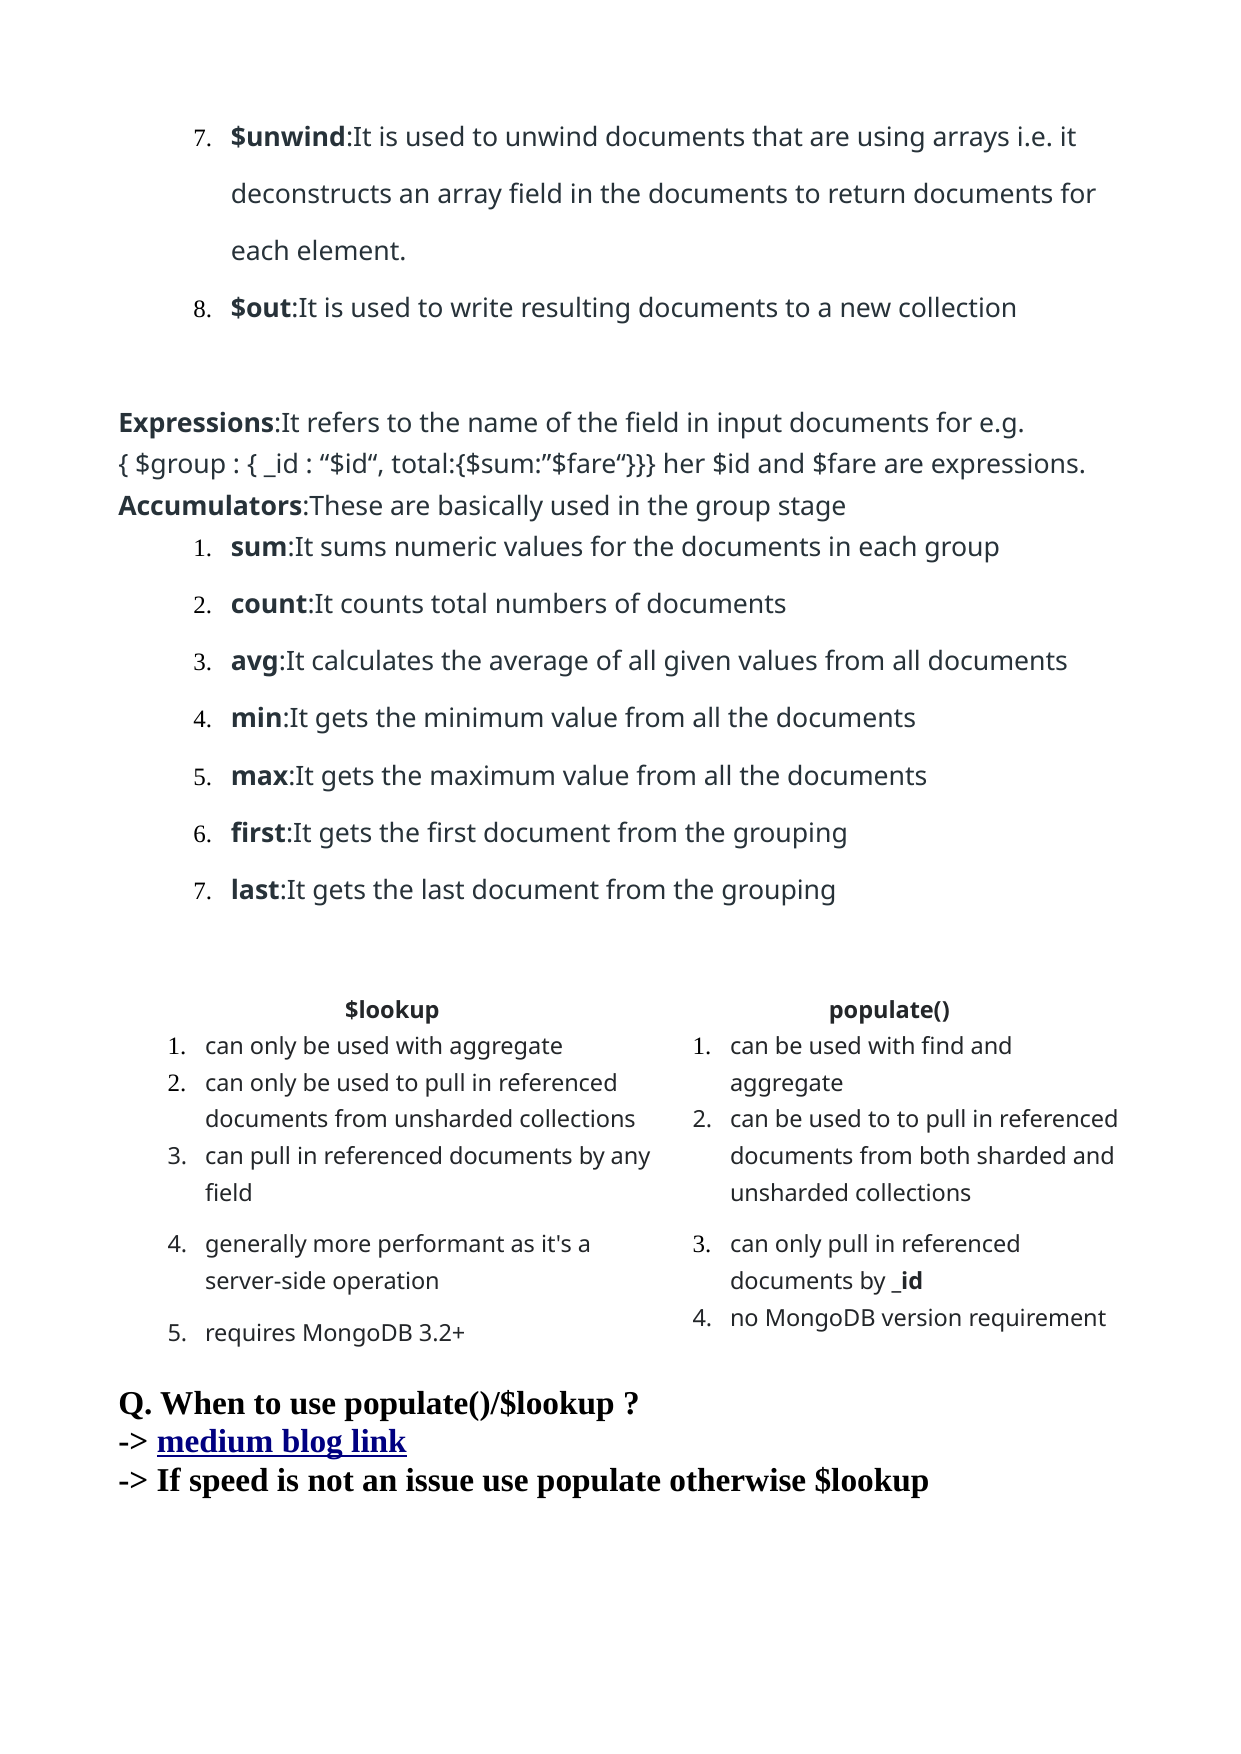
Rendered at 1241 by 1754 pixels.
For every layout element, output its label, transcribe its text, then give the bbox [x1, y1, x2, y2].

text -> medium blog link [118, 1421, 1122, 1460]
list max:It gets the maximum value from all the documents [193, 757, 1122, 793]
table_cell can be used with find and aggregate can be used to to pull in referenced documents from both sharded and unsharded collections can only pull in referenced documents by _id no MongoDB version requirement [655, 1029, 1123, 1352]
table_header $lookup [130, 993, 655, 1029]
table_header populate() [655, 993, 1123, 1029]
table_cell can only be used with aggregate can only be used to pull in referenced documents from unsharded collections can pull in referenced documents by any field generally more performant as it's a server-side operation requires MongoDB 3.2+ [130, 1029, 655, 1352]
list avg:It calculates the average of all given values from all documents [193, 642, 1122, 678]
list first:It gets the first document from the grouping [193, 814, 1122, 850]
list $out:It is used to write resulting documents to a new collection [193, 289, 1122, 326]
list sum:It sums numeric values for the documents in each group [193, 528, 1122, 564]
text -> If speed is not an issue use populate otherwise $lookup [118, 1460, 1122, 1498]
list min:It gets the minimum value from all the documents [193, 699, 1122, 736]
text Expressions:It refers to the name of the field in input documents for e.g. { $group : { _id : “$id“, total:{$sum:”$fare“}}} her $id and $fare are expressions. [118, 403, 1122, 481]
list last:It gets the last document from the grouping [193, 871, 1122, 907]
text Accumulators:These are basically used in the group stage [118, 487, 1122, 523]
list $unwind:It is used to unwind documents that are using arrays i.e. it deconstructs an array field in the documents to return documents for each element. [193, 118, 1122, 268]
list count:It counts total numbers of documents [193, 585, 1122, 621]
text Q. When to use populate()/$lookup ? [118, 1383, 1122, 1421]
